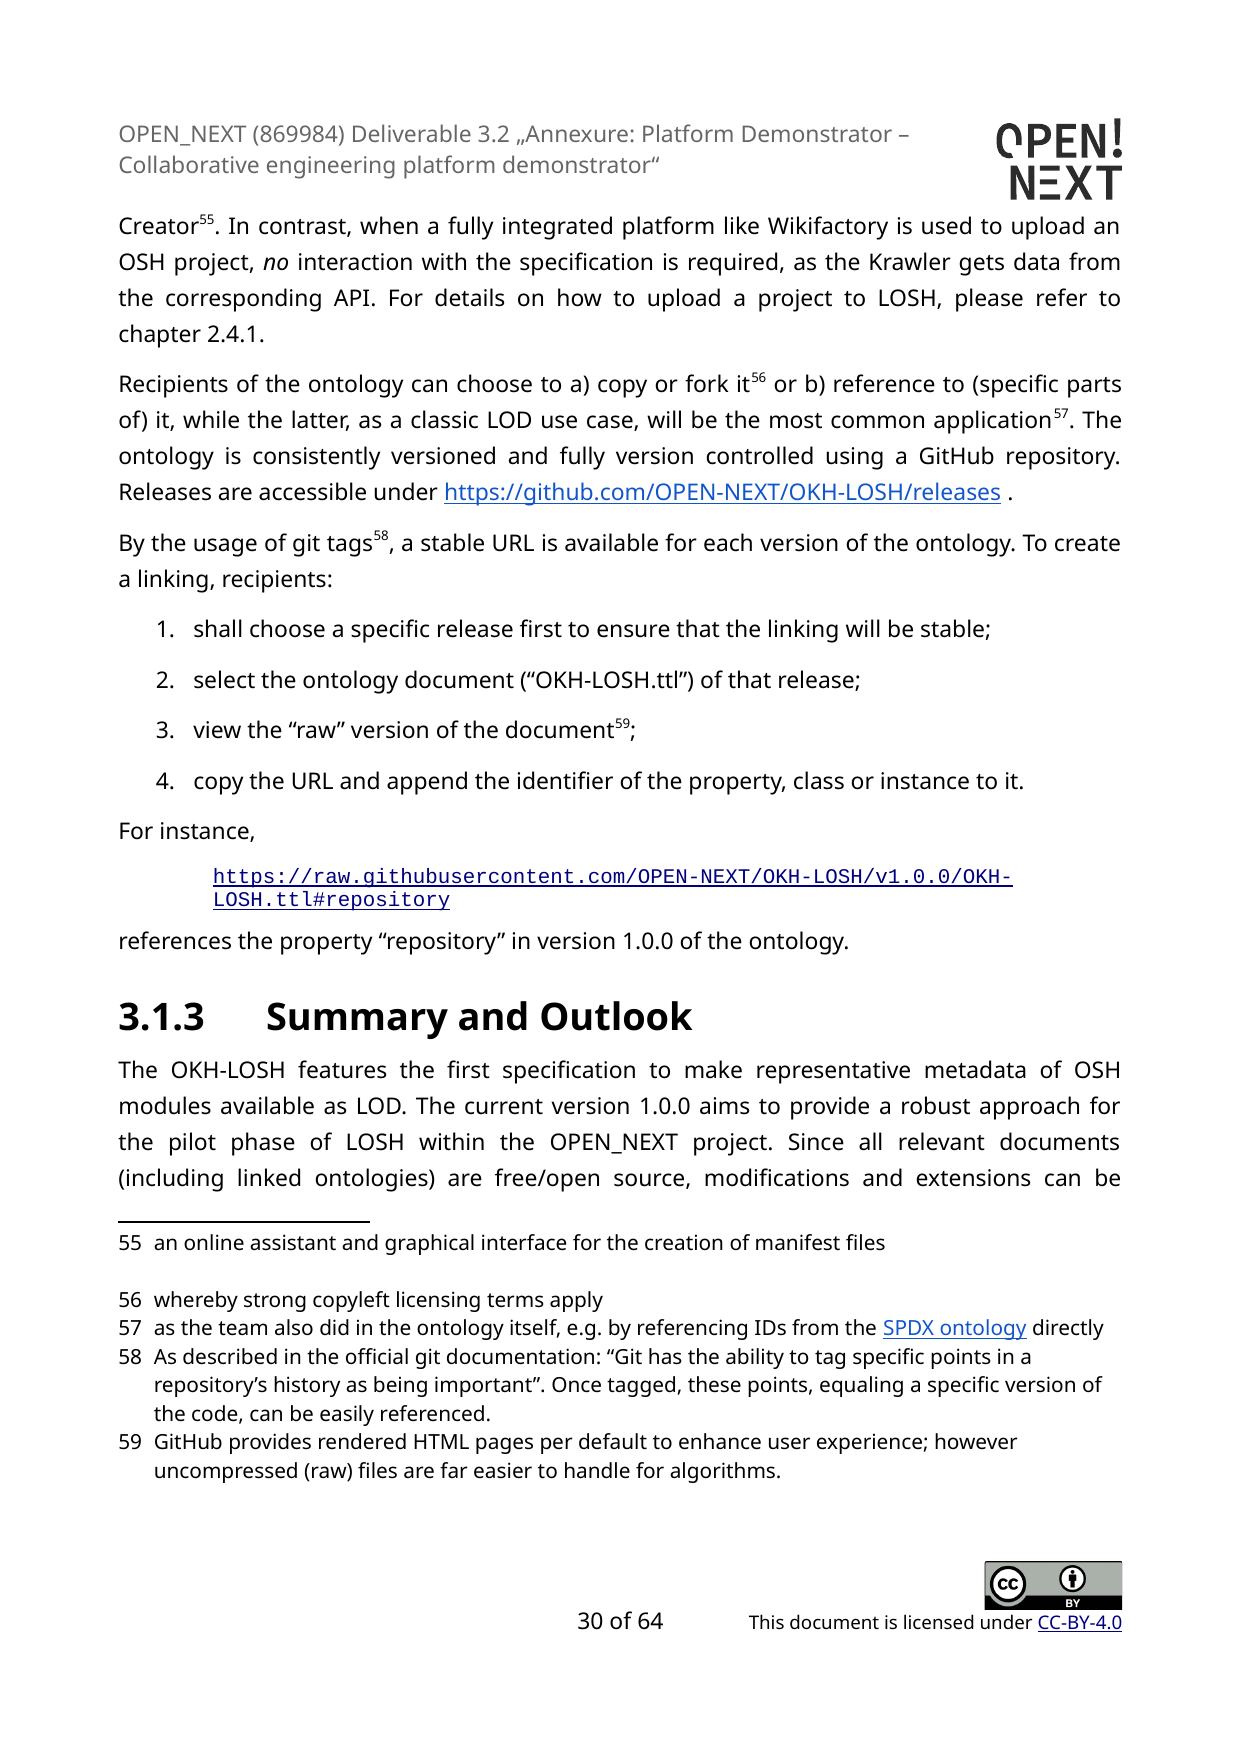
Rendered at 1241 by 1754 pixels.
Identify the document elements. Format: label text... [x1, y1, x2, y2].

list select the ontology document (“OKH-LOSH.ttl”) of that release; [156, 664, 1122, 695]
text Recipients of the specification are not expected to read through it as a whole. Sections are extensively cross-referenced so that the document serves primarily as a reference to answer specific questions arising during practical adoption; e.g. how certain data fields and their input format are defined. For instance, for uploading a project using a manifest file, basic information will be available on the frontend as well as the OKH-LOSH Manifest File Creator. In contrast, when a fully integrated platform like Wikifactory is used to upload an OSH project, no interaction with the specification is required, as the Krawler gets data from the corresponding API. For details on how to upload a project to LOSH, please refer to chapter 2.4.1. [118, 210, 1122, 349]
text By the usage of git tags, a stable URL is available for each version of the ontology. To create a linking, recipients: [118, 527, 1122, 594]
text As described in the official git documentation: “Git has the ability to tag specific points in a repository’s history as being important”. Once tagged, these points, equaling a specific version of the code, can be easily referenced. [118, 1342, 1122, 1427]
list shall choose a specific release first to ensure that the linking will be stable; [156, 613, 1122, 644]
text For instance, [118, 815, 1122, 847]
text an online assistant and graphical interface for the creation of manifest files [118, 1228, 1122, 1257]
text The OKH-LOSH features the first specification to make representative metadata of OSH modules available as LOD. The current version 1.0.0 aims to provide a robust approach for the pilot phase of LOSH within the OPEN_NEXT project. Since all relevant documents (including linked ontologies) are free/open source, modifications and extensions can be [118, 1054, 1122, 1193]
picture [984, 1561, 1123, 1610]
list copy the URL and append the identifier of the property, class or instance to it. [156, 765, 1122, 796]
text references the property “repository” in version 1.0.0 of the ontology. [118, 925, 1122, 956]
list view the “raw” version of the document; [156, 714, 1122, 746]
text whereby strong copyleft licensing terms apply [118, 1285, 1122, 1313]
subtitle Summary and Outlook [118, 990, 1122, 1042]
text as the team also did in the ontology itself, e.g. by referencing IDs from the SPDX ontology directly [118, 1313, 1122, 1342]
list GitHub provides rendered HTML pages per default to enhance user experience; however uncompressed (raw) files are far easier to handle for algorithms. [118, 1427, 1122, 1484]
text Recipients of the ontology can choose to a) copy or fork it or b) reference to (specific parts of) it, while the latter, as a classic LOD use case, will be the most common application. The ontology is consistently versioned and fully version controlled using a GitHub repository. Releases are accessible under https://github.com/OPEN-NEXT/OKH-LOSH/releases . [118, 368, 1122, 507]
text https://raw.githubusercontent.com/OPEN-NEXT/OKH-LOSH/v1.0.0/OKH-LOSH.ttl#repository [213, 866, 1122, 913]
